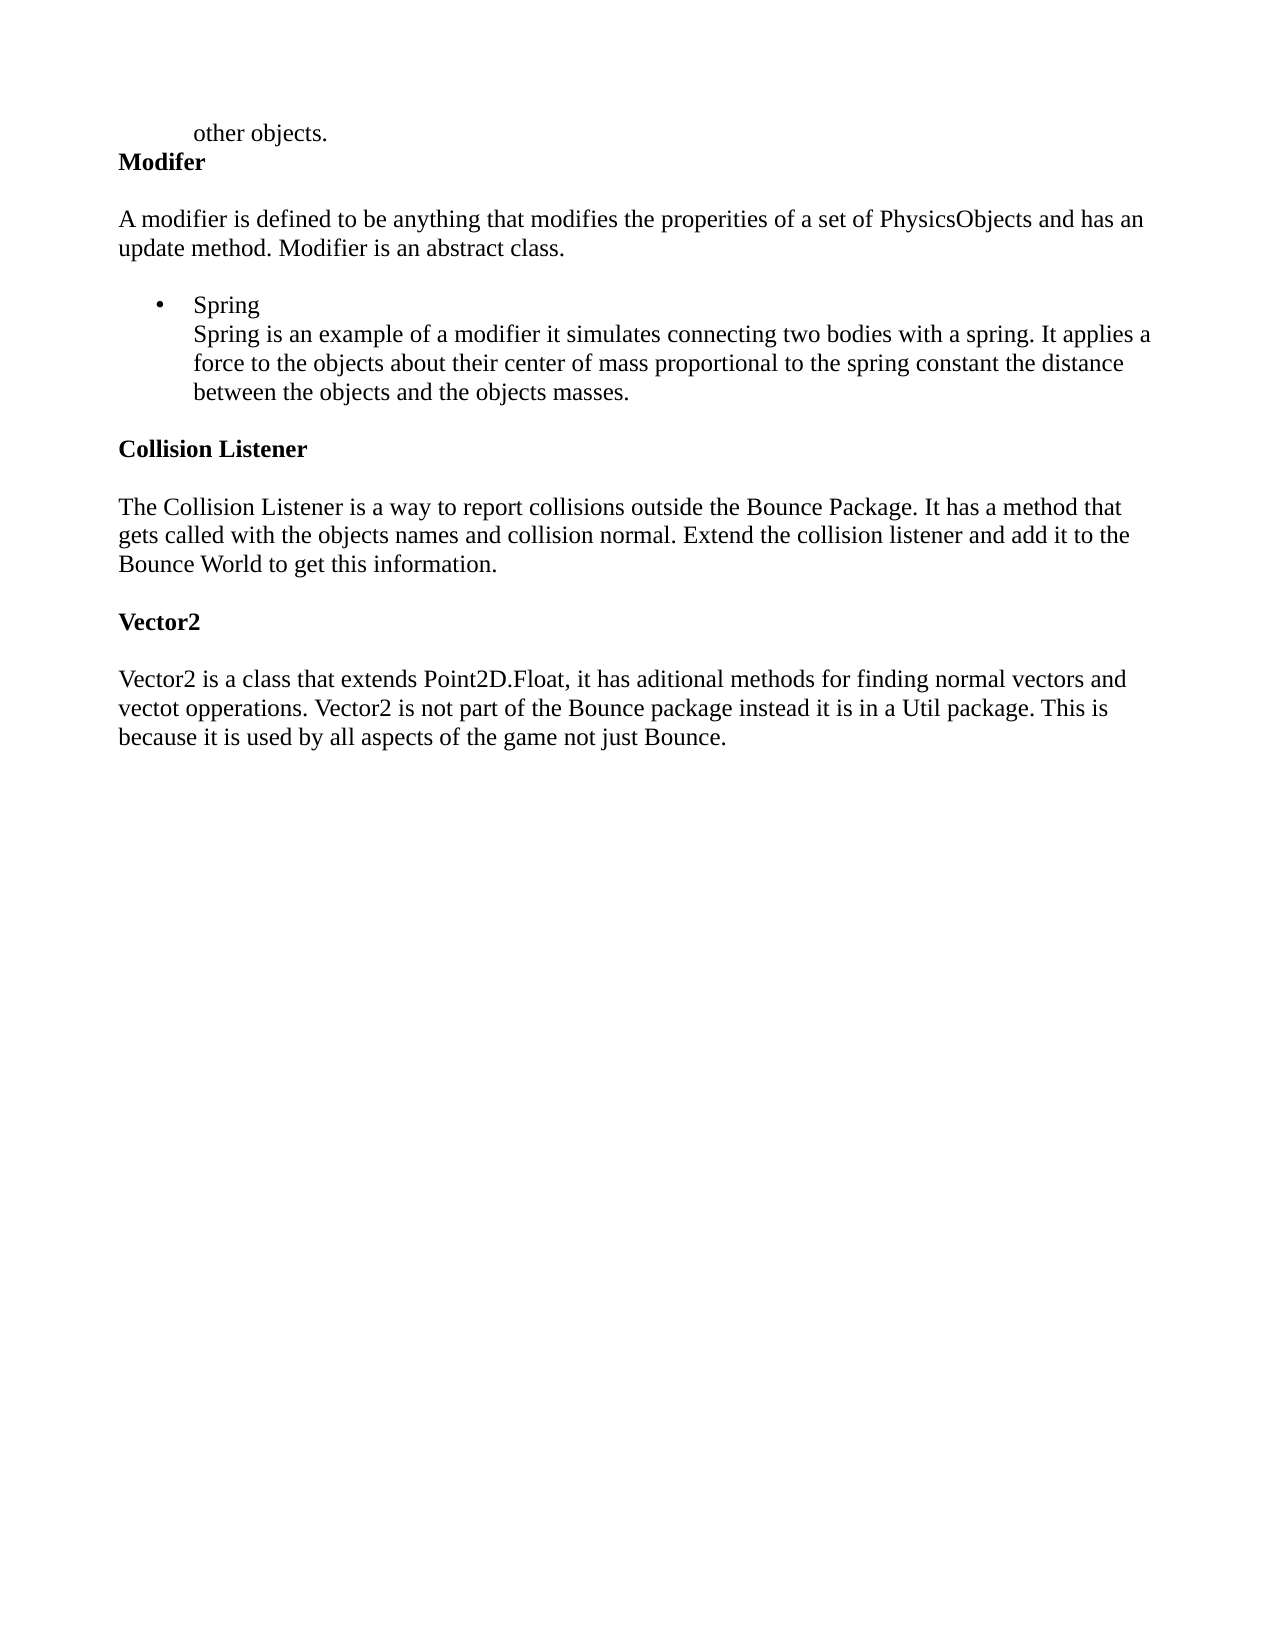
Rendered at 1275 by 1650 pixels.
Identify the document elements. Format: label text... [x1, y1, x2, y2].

list Spring [156, 291, 1157, 319]
text Collision Listener [118, 434, 1157, 463]
text The Collision Listener is a way to report collisions outside the Bounce Package. It has a method that gets called with the objects names and collision normal. Extend the collision listener and add it to the Bounce World to get this information. [118, 492, 1157, 578]
list other objects. [156, 118, 1157, 147]
text A modifier is defined to be anything that modifies the properities of a set of PhysicsObjects and has an update method. Modifier is an abstract class. [118, 204, 1157, 262]
list Spring is an example of a modifier it simulates connecting two bodies with a spring. It applies a force to the objects about their center of mass proportional to the spring constant the distance between the objects and the objects masses. [156, 319, 1157, 406]
text Vector2 [118, 607, 1157, 636]
text Vector2 is a class that extends Point2D.Float, it has aditional methods for finding normal vectors and vectot opperations. Vector2 is not part of the Bounce package instead it is in a Util package. This is because it is used by all aspects of the game not just Bounce. [118, 664, 1157, 751]
text Modifer [118, 147, 1157, 176]
